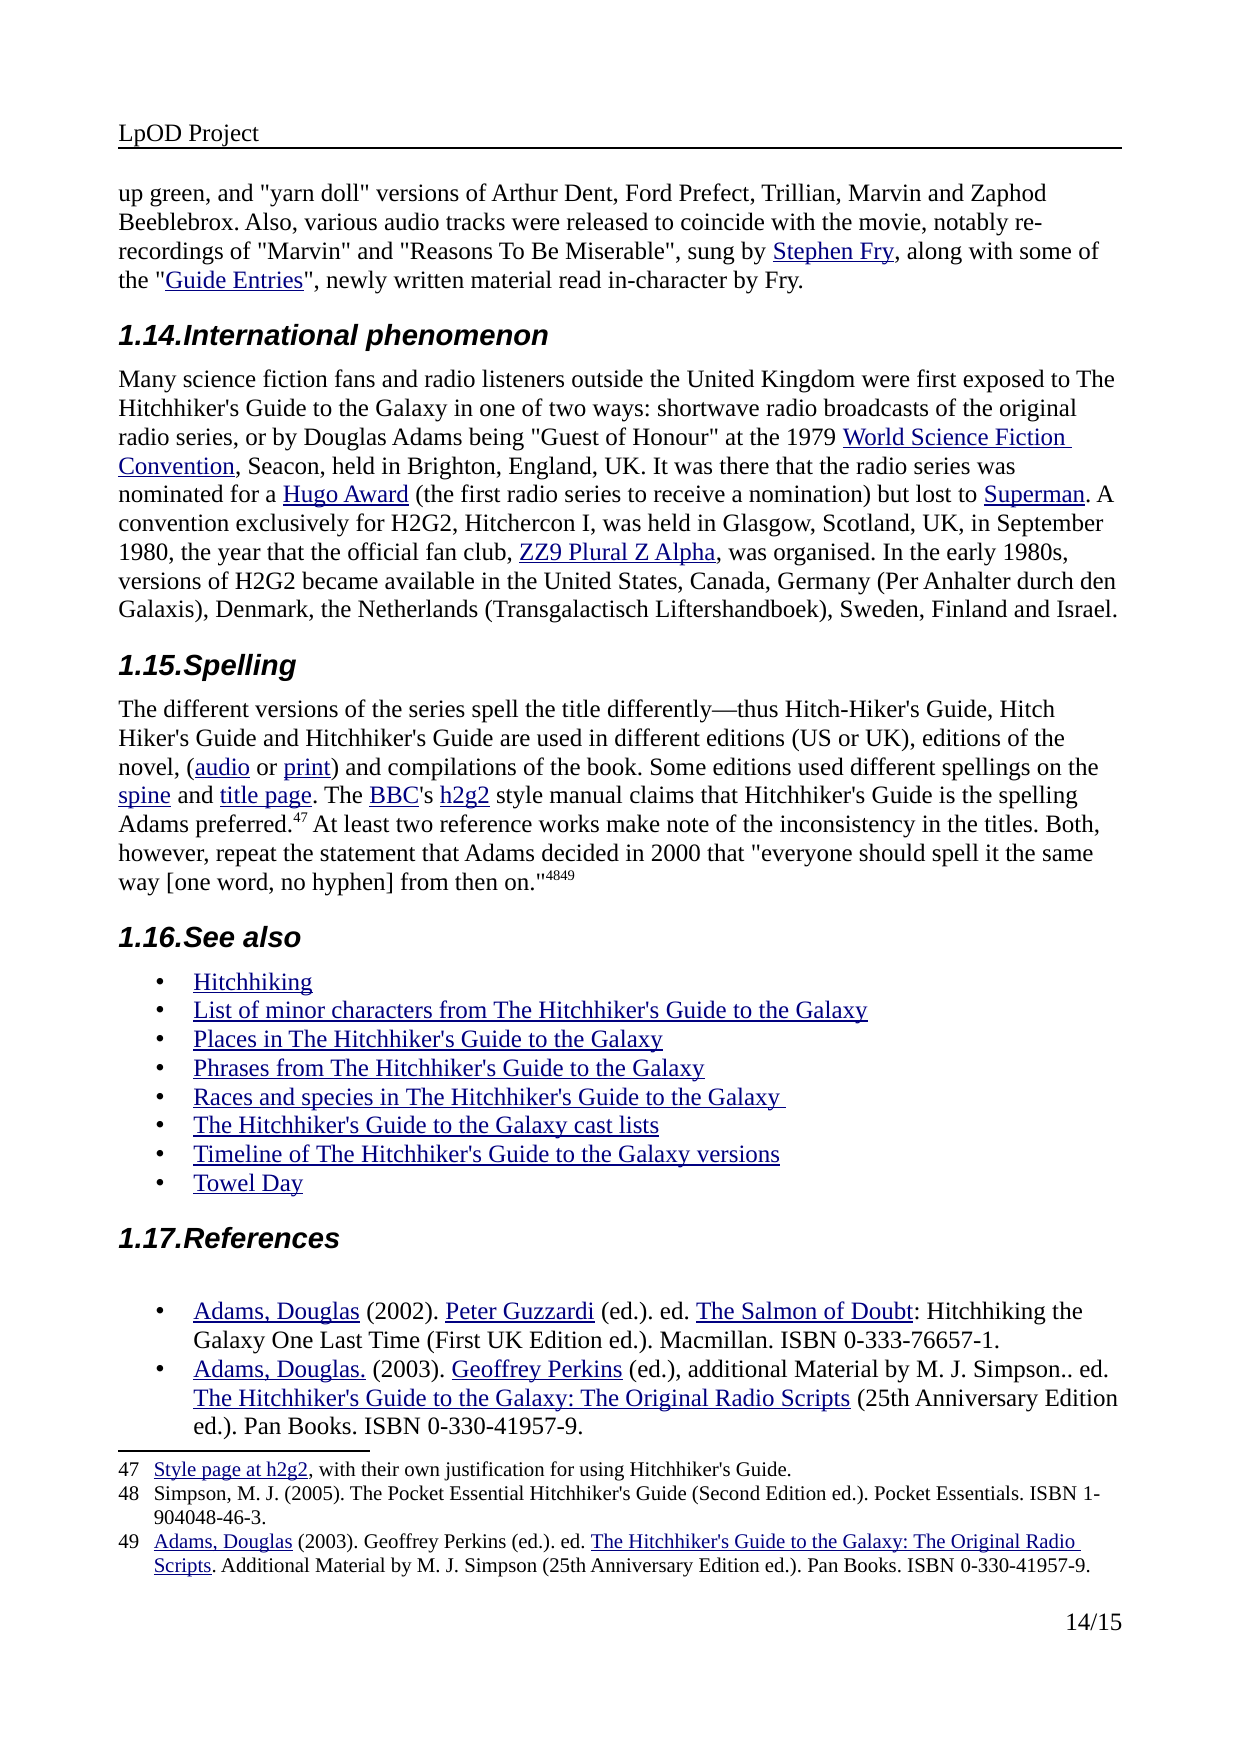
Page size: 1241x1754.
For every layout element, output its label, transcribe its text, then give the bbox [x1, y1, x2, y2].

subtitle Official sites [118, 1098, 1122, 1127]
list Hitchhiking [156, 322, 1122, 351]
text Simpson, M. J. (2005). The Pocket Essential Hitchhiker's Guide (Second Edition ed.). Pocket Essentials. ISBN 1-904048-46-3. [118, 1434, 1122, 1491]
text Style page at h2g2, with their own justification for using Hitchhiker's Guide. [118, 1405, 1122, 1434]
list Timeline of The Hitchhiker's Guide to the Galaxy versions [156, 495, 1122, 523]
list Simpson, M. J. (2003). Hitchhiker: A Biography of Douglas Adams (First US Edition ed.). Justin Charles & Co.. ISBN 1-932112-17-0. [156, 811, 1122, 868]
list Places in The Hitchhiker's Guide to the Galaxy [156, 380, 1122, 408]
list The Hitchhiker's Guide to the Galaxy (2005 movie) at the Internet Movie Database [156, 1271, 1122, 1300]
list The Hitchhiker's Guide to the Galaxy cast lists [156, 466, 1122, 495]
subtitle See also [118, 293, 1122, 322]
list Encyclopedia of Television [156, 1357, 1122, 1386]
list Adams, Douglas. (2003). Geoffrey Perkins (ed.), additional Material by M. J. Simpson.. ed. The Hitchhiker's Guide to the Galaxy: The Original Radio Scripts (25th Anniversary Edition ed.). Pan Books. ISBN 0-330-41957-9. [156, 667, 1122, 753]
subtitle References [118, 552, 1122, 581]
subtitle External links [118, 1070, 1122, 1098]
text Adams, Douglas (2003). Geoffrey Perkins (ed.). ed. The Hitchhiker's Guide to the Galaxy: The Original Radio Scripts. Additional Material by M. J. Simpson (25th Anniversary Edition ed.). Pan Books. ISBN 0-330-41957-9. [118, 1491, 1122, 1577]
list BBC Cult website, official website for the TV show version (includes information, links and downloads) [156, 1156, 1122, 1213]
list Towel Day [156, 523, 1122, 552]
list List of minor characters from The Hitchhiker's Guide to the Galaxy [156, 351, 1122, 380]
list Webb, Nick (2005). Wish You Were Here: The Official Biography of Douglas Adams (First US hardcover edition ed.). Ballantine Books. ISBN 0-345-47650-6. [156, 983, 1122, 1041]
list The Hitch Hikers Guide to the Galaxy (1981 TV series) at the Internet Movie Database [156, 1300, 1122, 1328]
list Gaiman, Neil (2003). Don't Panic: Douglas Adams and the "Hitchhiker's Guide to the Galaxy". Titan Books. ISBN 1-84023-742-2. [156, 753, 1122, 811]
list Stamp, Robbie, editor (2005). The Making of The Hitchhiker's Guide to the Galaxy: The Filming of the Douglas Adams Classic. Boxtree. ISBN 0-7522-2585-5. [156, 926, 1122, 983]
list Races and species in The Hitchhiker's Guide to the Galaxy [156, 437, 1122, 466]
list Phrases from The Hitchhiker's Guide to the Galaxy [156, 408, 1122, 437]
list Official Movie Site [156, 1242, 1122, 1271]
text The different versions of the series spell the title differently—thus Hitch-Hiker's Guide, Hitch Hiker's Guide and Hitchhiker's Guide are used in different editions (US or UK), editions of the novel, (audio or print) and compilations of the book. Some editions used different spellings on the spine and title page. The BBC's h2g2 style manual claims that Hitchhiker's Guide is the spelling Adams preferred. At least two reference works make note of the inconsistency in the titles. Both, however, repeat the statement that Adams decided in 2000 that "everyone should spell it the same way [one word, no hyphen] from then on." [118, 178, 1122, 293]
list Adams, Douglas (2002). Peter Guzzardi (ed.). ed. The Salmon of Doubt: Hitchhiking the Galaxy One Last Time (First UK Edition ed.). Macmillan. ISBN 0-333-76657-1. [156, 610, 1122, 667]
list BBC Radio 4 website for the 2004–2005 series [156, 1213, 1122, 1242]
list Simpson, M. J. (2005). The Pocket Essential Hitchhiker's Guide (Second Edition ed.). Pocket Essentials. ISBN 1-904048-46-3. [156, 868, 1122, 926]
list h2g2 [156, 1328, 1122, 1357]
